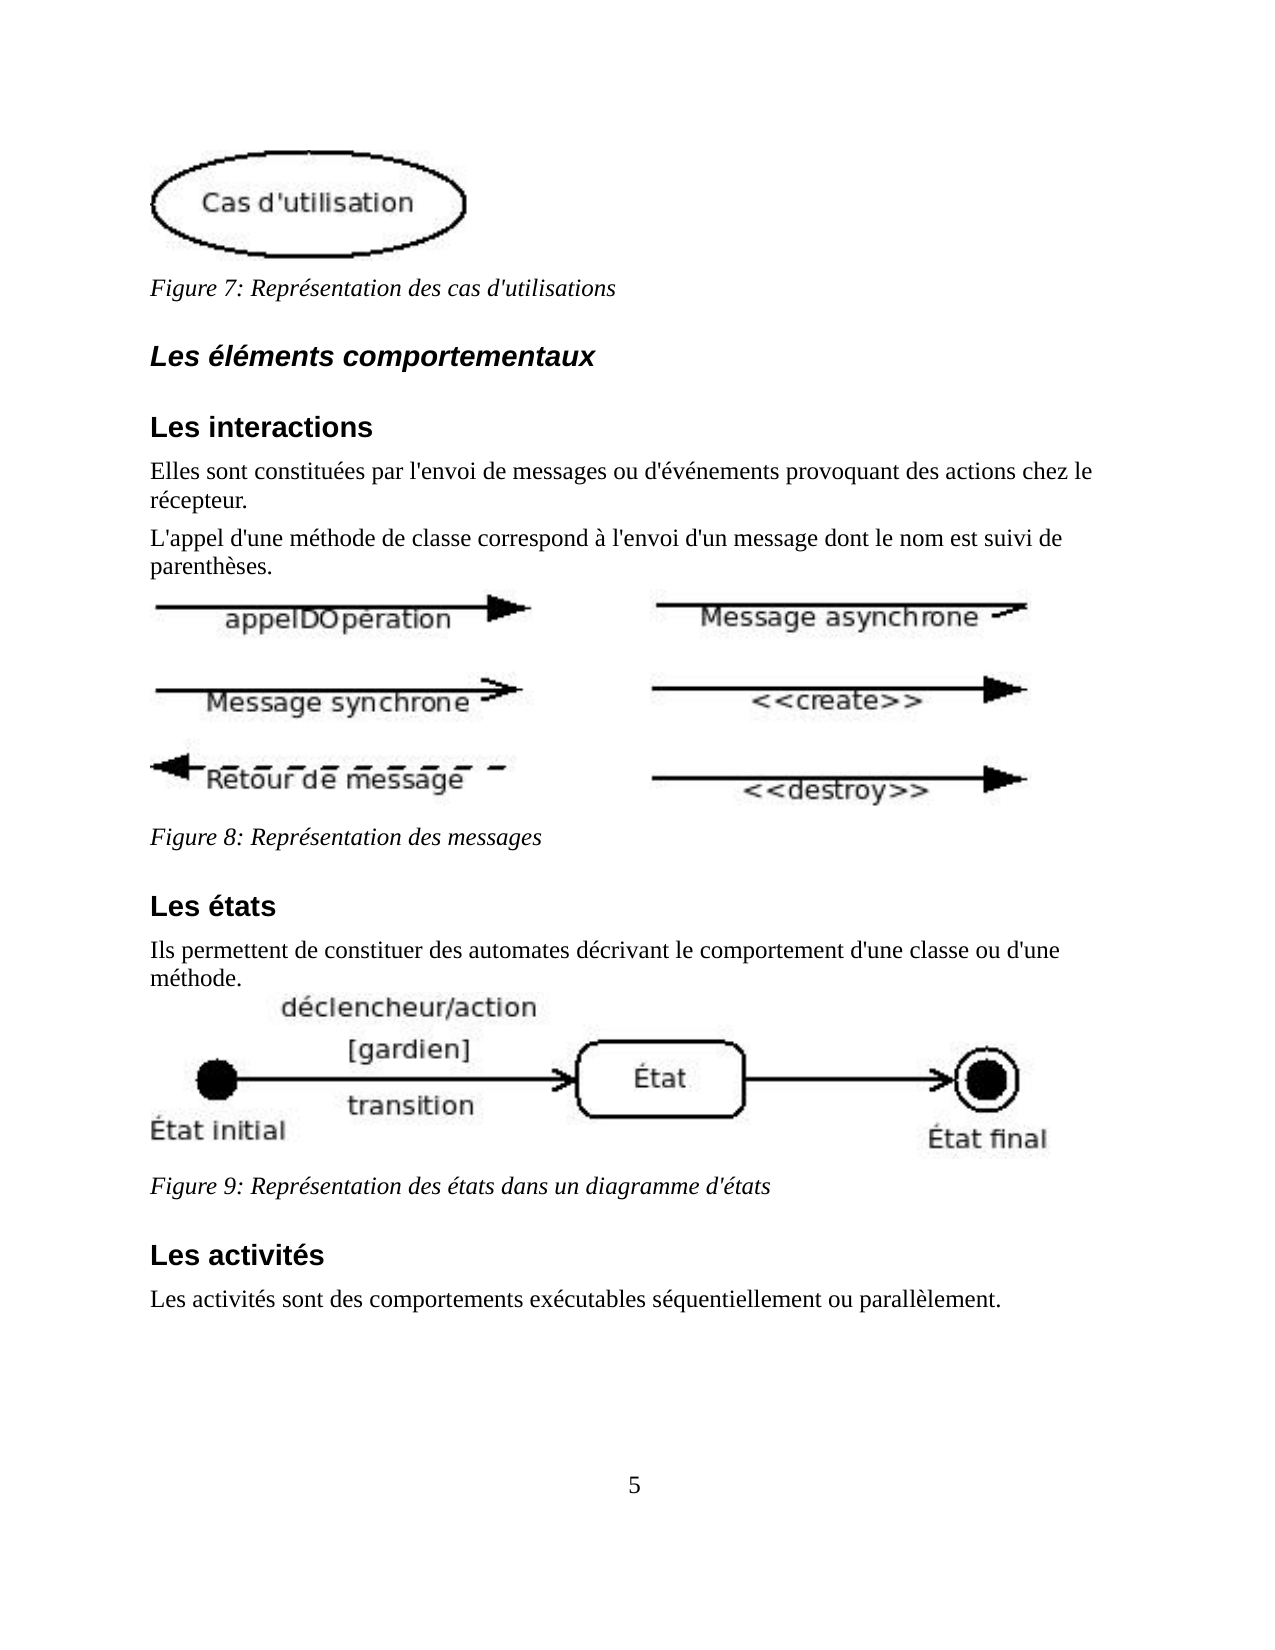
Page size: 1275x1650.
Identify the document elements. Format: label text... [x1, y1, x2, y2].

text Figure 9: Représentation des états dans un diagramme d'états [150, 1171, 1125, 1200]
picture [150, 589, 1032, 810]
text Elles sont constituées par l'envoi de messages ou d'événements provoquant des actions chez le récepteur. [150, 456, 1125, 514]
text Les activités sont des comportements exécutables séquentiellement ou parallèlement. [150, 1284, 1125, 1312]
text Ils permettent de constituer des automates décrivant le comportement d'une classe ou d'une méthode. [150, 935, 1125, 992]
subtitle Les activités [150, 1238, 1125, 1271]
picture [150, 992, 1050, 1159]
text L'appel d'une méthode de classe correspond à l'envoi d'un message dont le nom est suivi de parenthèses. [150, 523, 1125, 580]
picture [150, 150, 469, 261]
subtitle Les éléments comportementaux [150, 339, 1125, 373]
text Figure 7: Représentation des cas d'utilisations [150, 273, 1125, 302]
subtitle Les interactions [150, 410, 1125, 444]
text Figure 8: Représentation des messages [150, 822, 1125, 851]
subtitle Les états [150, 889, 1125, 922]
